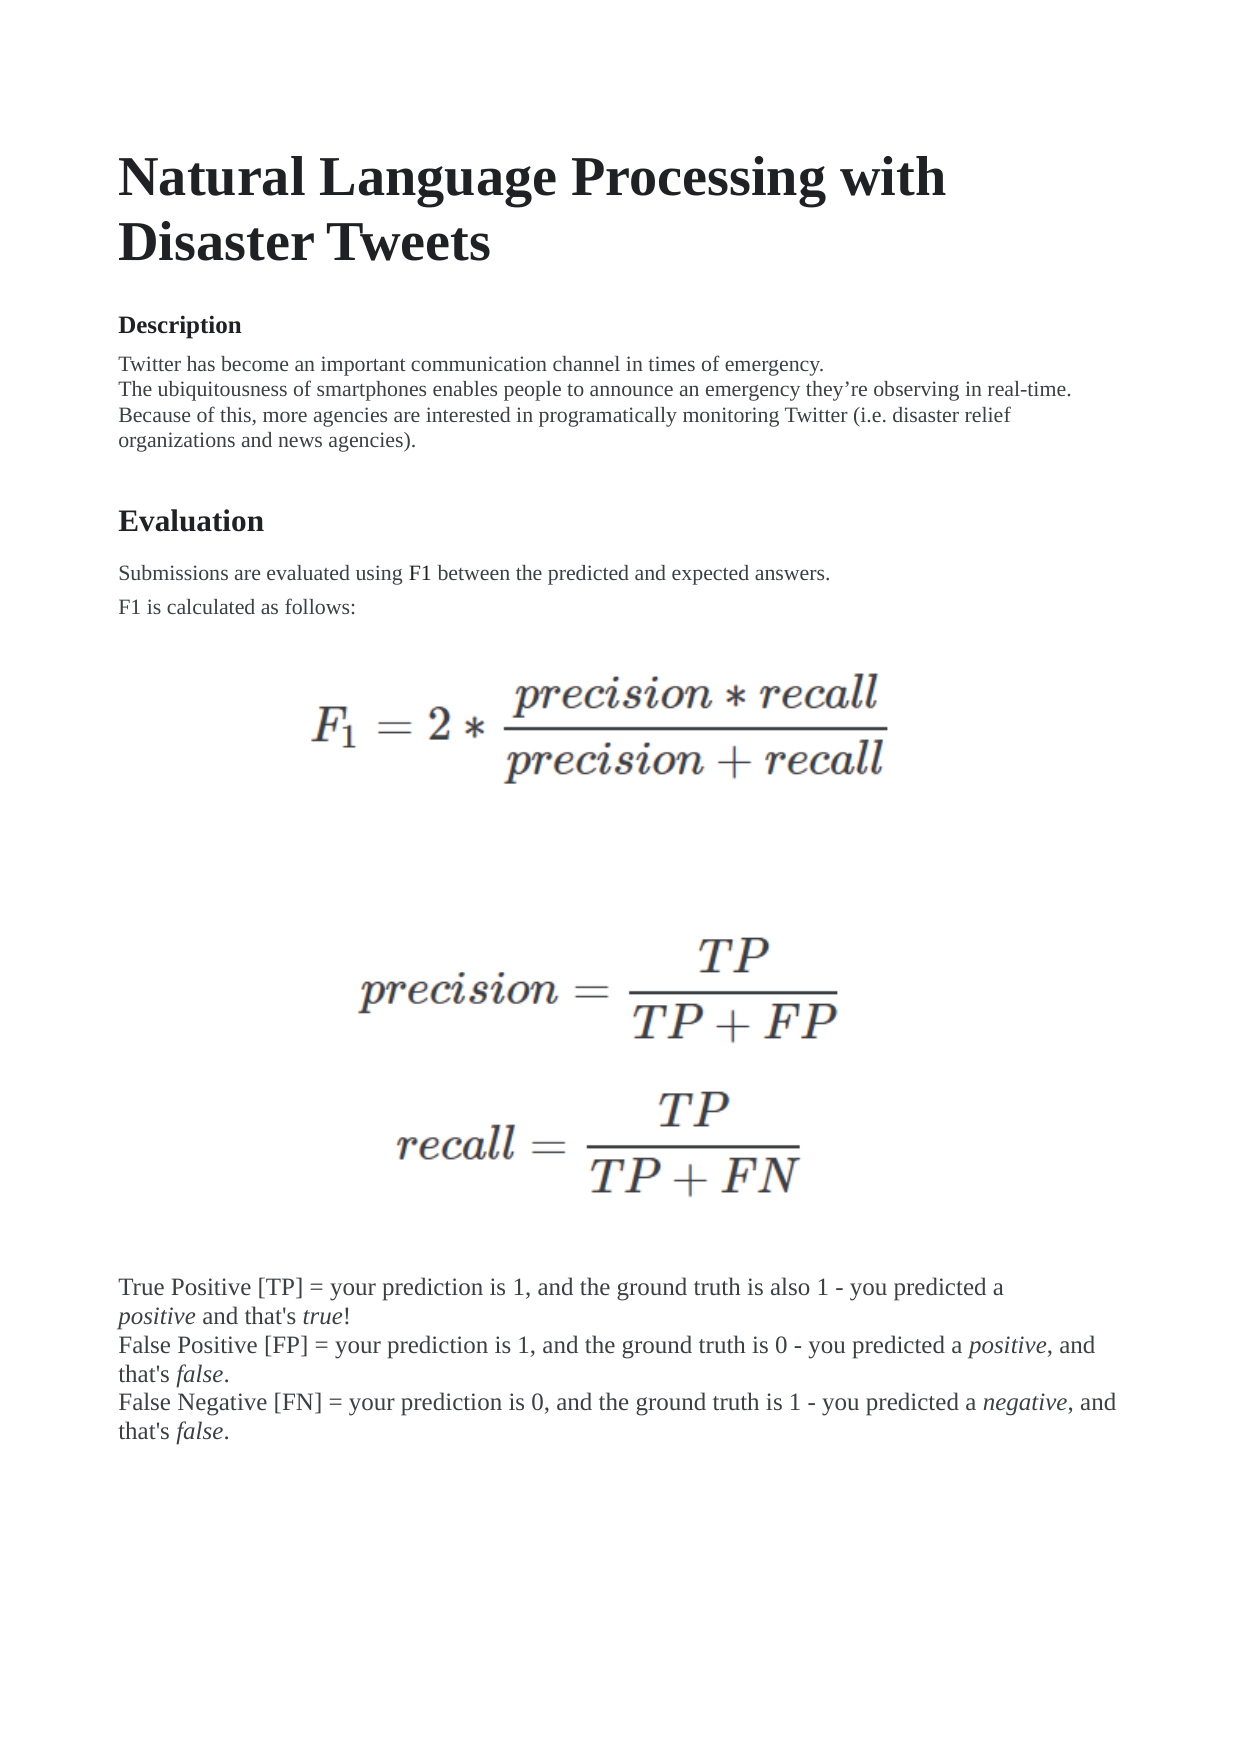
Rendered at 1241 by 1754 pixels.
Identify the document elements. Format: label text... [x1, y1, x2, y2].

text F1 is calculated as follows: [118, 585, 1122, 619]
subtitle Natural Language Processing with Disaster Tweets [118, 143, 1122, 272]
subtitle Evaluation [118, 502, 1122, 538]
text Twitter has become an important communication channel in times of emergency. The ubiquitousness of smartphones enables people to announce an emergency they’re observing in real-time. Because of this, more agencies are interested in programatically monitoring Twitter (i.e. disaster relief organizations and news agencies). [118, 351, 1122, 452]
text True Positive [TP] = your prediction is 1, and the ground truth is also 1 - you predicted a positive and that's true! False Positive [FP] = your prediction is 1, and the ground truth is 0 - you predicted a positive, and that's false. False Negative [FN] = your prediction is 0, and the ground truth is 1 - you predicted a negative, and that's false. [118, 644, 1122, 1445]
text Submissions are evaluated using F1 between the predicted and expected answers. [118, 551, 1122, 585]
subtitle Description [118, 310, 1122, 339]
